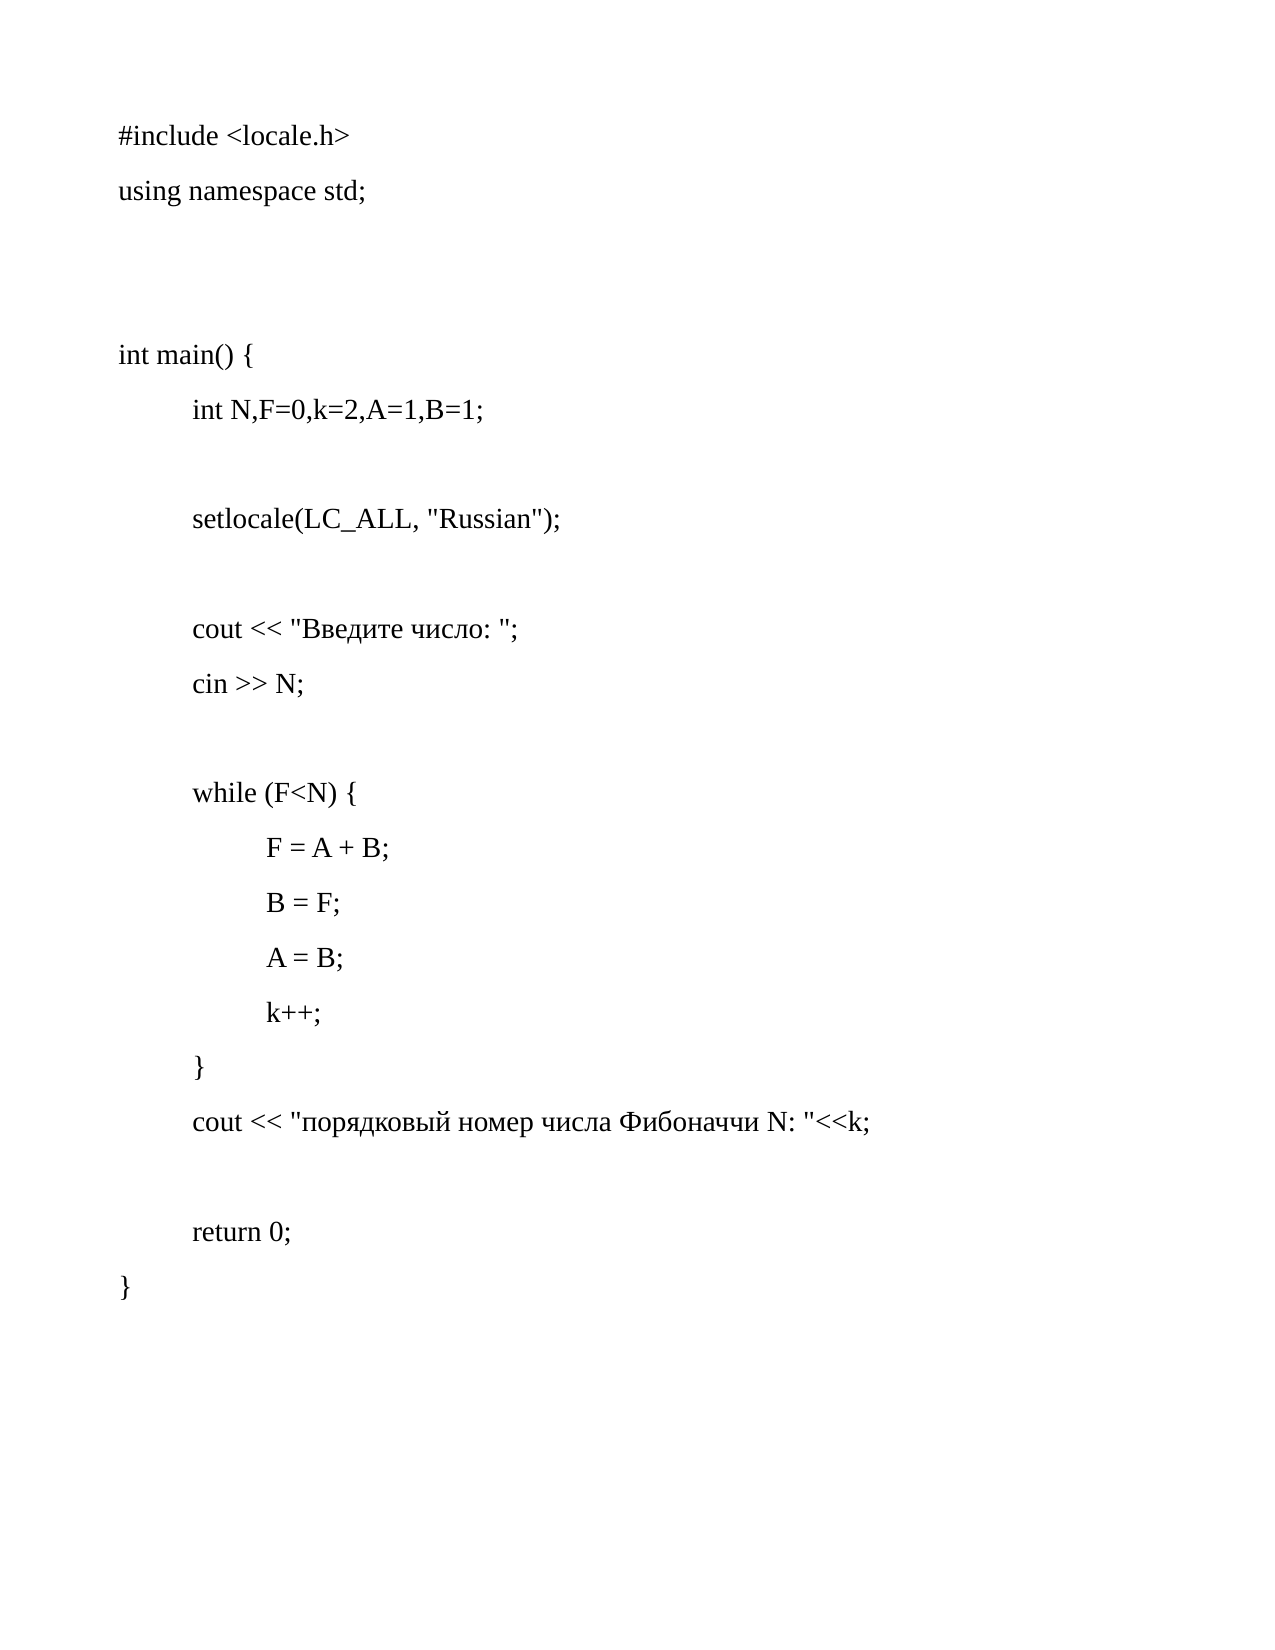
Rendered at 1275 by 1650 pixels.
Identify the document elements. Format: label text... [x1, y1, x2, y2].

text while (F<N) { [118, 776, 1157, 809]
text setlocale(LC_ALL, "Russian"); [118, 502, 1157, 535]
text using namespace std; [118, 173, 1157, 206]
text k++; [118, 995, 1157, 1028]
text } [118, 1269, 1157, 1302]
text int main() { [118, 337, 1157, 371]
text cout << "порядковый номер числа Фибоначчи N: "<<k; [118, 1104, 1157, 1138]
text cout << "Введите число: "; [118, 611, 1157, 645]
text B = F; [118, 885, 1157, 919]
text } [118, 1049, 1157, 1083]
text A = B; [118, 940, 1157, 973]
text cin >> N; [118, 666, 1157, 699]
text return 0; [118, 1214, 1157, 1247]
text F = A + B; [118, 830, 1157, 864]
text int N,F=0,k=2,A=1,B=1; [118, 392, 1157, 426]
text #include <locale.h> [118, 118, 1157, 152]
